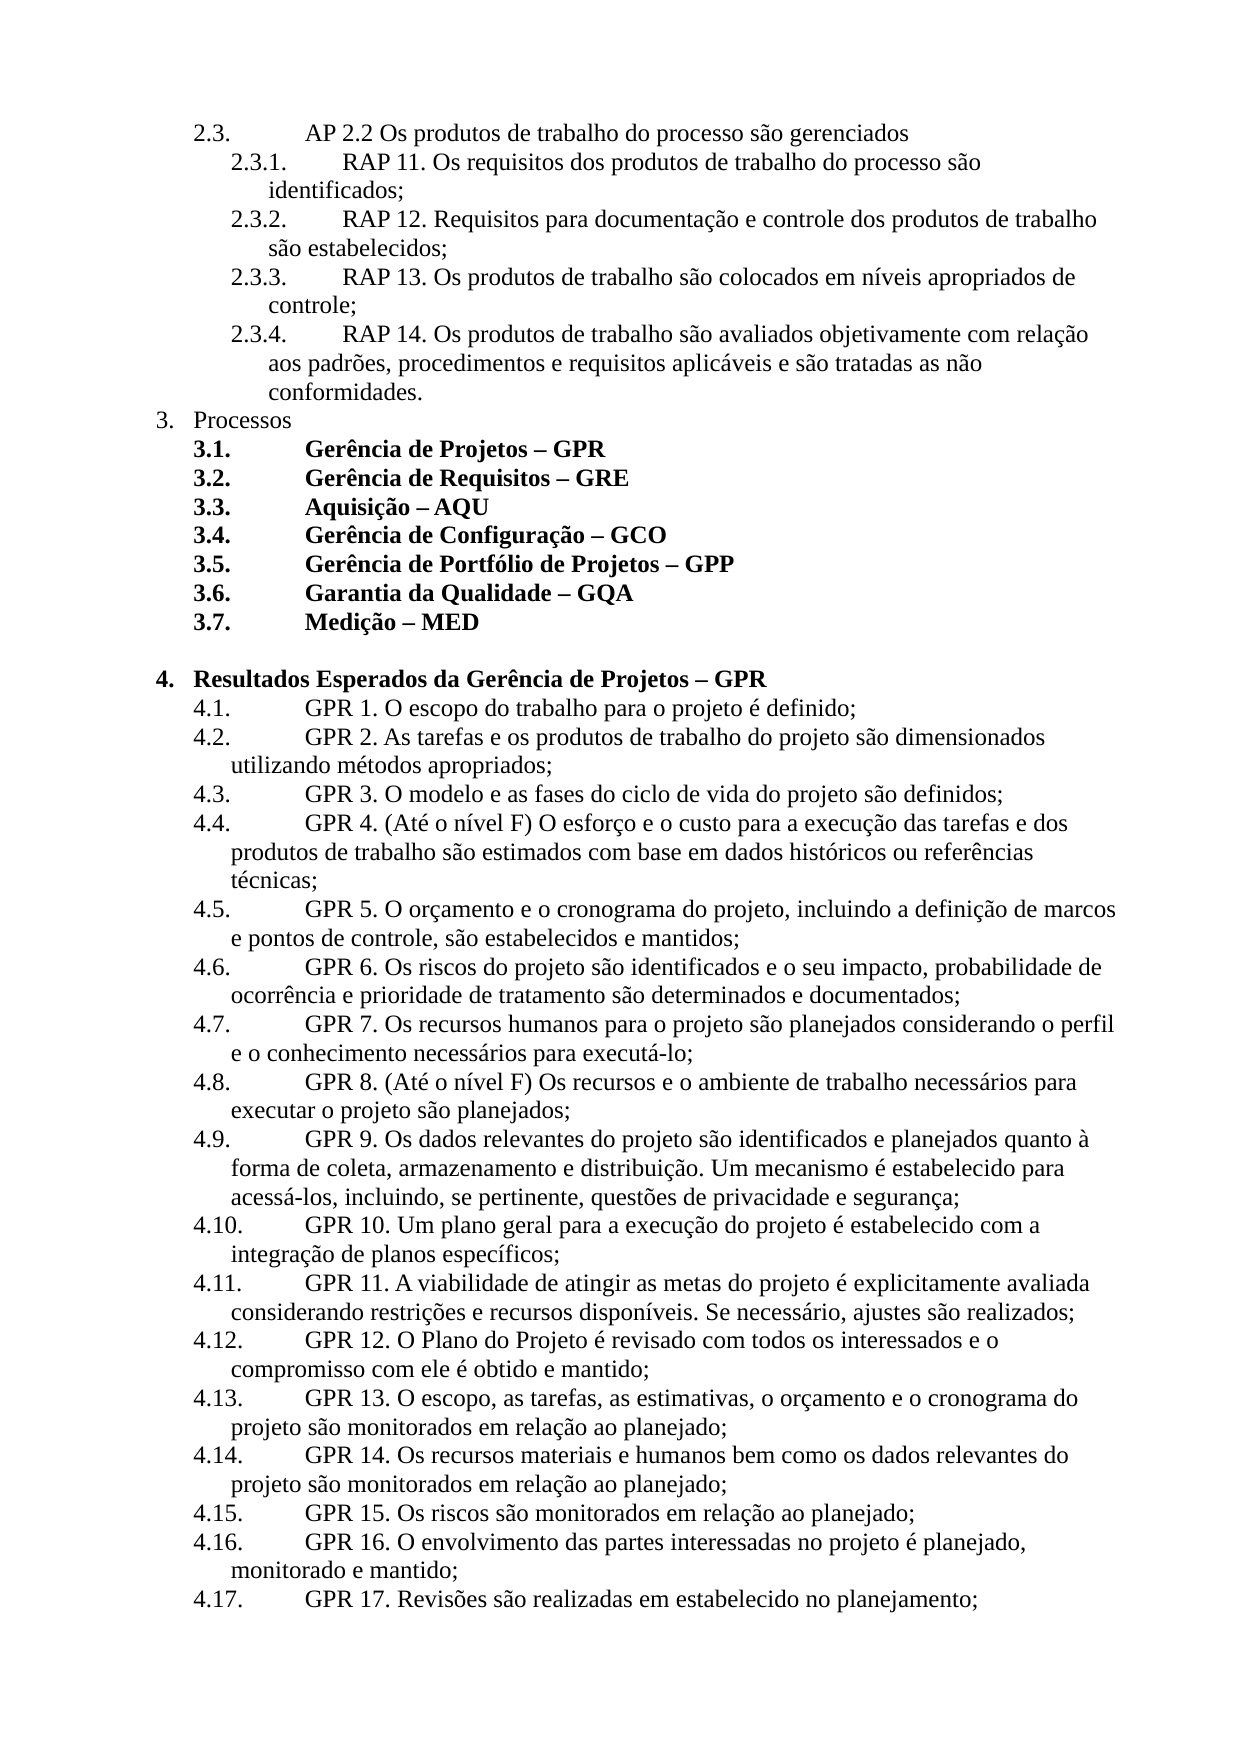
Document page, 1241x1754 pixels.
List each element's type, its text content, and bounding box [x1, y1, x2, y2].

list GPR 3. O modelo e as fases do ciclo de vida do projeto são definidos; [193, 779, 1122, 808]
list GPR 5. O orçamento e o cronograma do projeto, incluindo a definição de marcos e pontos de controle, são estabelecidos e mantidos; [193, 894, 1122, 952]
list AP 2.2 Os produtos de trabalho do processo são gerenciados [193, 118, 1122, 147]
list GPR 16. O envolvimento das partes interessadas no projeto é planejado, monitorado e mantido; [193, 1527, 1122, 1584]
list GPR 17. Revisões são realizadas em estabelecido no planejamento; [193, 1584, 1122, 1613]
list GPR 8. (Até o nível F) Os recursos e o ambiente de trabalho necessários para executar o projeto são planejados; [193, 1067, 1122, 1124]
list Aquisição – AQU [193, 492, 1122, 521]
list GPR 1. O escopo do trabalho para o projeto é definido; [193, 693, 1122, 722]
list GPR 2. As tarefas e os produtos de trabalho do projeto são dimensionados utilizando métodos apropriados; [193, 722, 1122, 779]
list GPR 11. A viabilidade de atingir as metas do projeto é explicitamente avaliada considerando restrições e recursos disponíveis. Se necessário, ajustes são realizados; [193, 1268, 1122, 1326]
list Gerência de Portfólio de Projetos – GPP [193, 549, 1122, 578]
list RAP 13. Os produtos de trabalho são colocados em níveis apropriados de controle; [231, 262, 1122, 319]
list GPR 7. Os recursos humanos para o projeto são planejados considerando o perfil e o conhecimento necessários para executá-lo; [193, 1009, 1122, 1067]
list GPR 4. (Até o nível F) O esforço e o custo para a execução das tarefas e dos produtos de trabalho são estimados com base em dados históricos ou referências técnicas; [193, 808, 1122, 894]
list Garantia da Qualidade – GQA [193, 578, 1122, 607]
list RAP 12. Requisitos para documentação e controle dos produtos de trabalho são estabelecidos; [231, 204, 1122, 262]
list Medição – MED [193, 607, 1122, 636]
list Processos [156, 406, 1122, 434]
list GPR 14. Os recursos materiais e humanos bem como os dados relevantes do projeto são monitorados em relação ao planejado; [193, 1441, 1122, 1498]
list GPR 10. Um plano geral para a execução do projeto é estabelecido com a integração de planos específicos; [193, 1211, 1122, 1268]
list RAP 14. Os produtos de trabalho são avaliados objetivamente com relação aos padrões, procedimentos e requisitos aplicáveis e são tratadas as não conformidades. [231, 319, 1122, 406]
list GPR 6. Os riscos do projeto são identificados e o seu impacto, probabilidade de ocorrência e prioridade de tratamento são determinados e documentados; [193, 952, 1122, 1009]
list Gerência de Configuração – GCO [193, 521, 1122, 549]
list RAP 11. Os requisitos dos produtos de trabalho do processo são identificados; [231, 147, 1122, 204]
list Resultados Esperados da Gerência de Projetos – GPR [156, 664, 1122, 693]
list GPR 9. Os dados relevantes do projeto são identificados e planejados quanto à forma de coleta, armazenamento e distribuição. Um mecanismo é estabelecido para acessá-los, incluindo, se pertinente, questões de privacidade e segurança; [193, 1124, 1122, 1211]
list Gerência de Requisitos – GRE [193, 463, 1122, 492]
list GPR 12. O Plano do Projeto é revisado com todos os interessados e o compromisso com ele é obtido e mantido; [193, 1326, 1122, 1383]
list GPR 13. O escopo, as tarefas, as estimativas, o orçamento e o cronograma do projeto são monitorados em relação ao planejado; [193, 1383, 1122, 1441]
list GPR 15. Os riscos são monitorados em relação ao planejado; [193, 1498, 1122, 1527]
list Gerência de Projetos – GPR [193, 434, 1122, 463]
